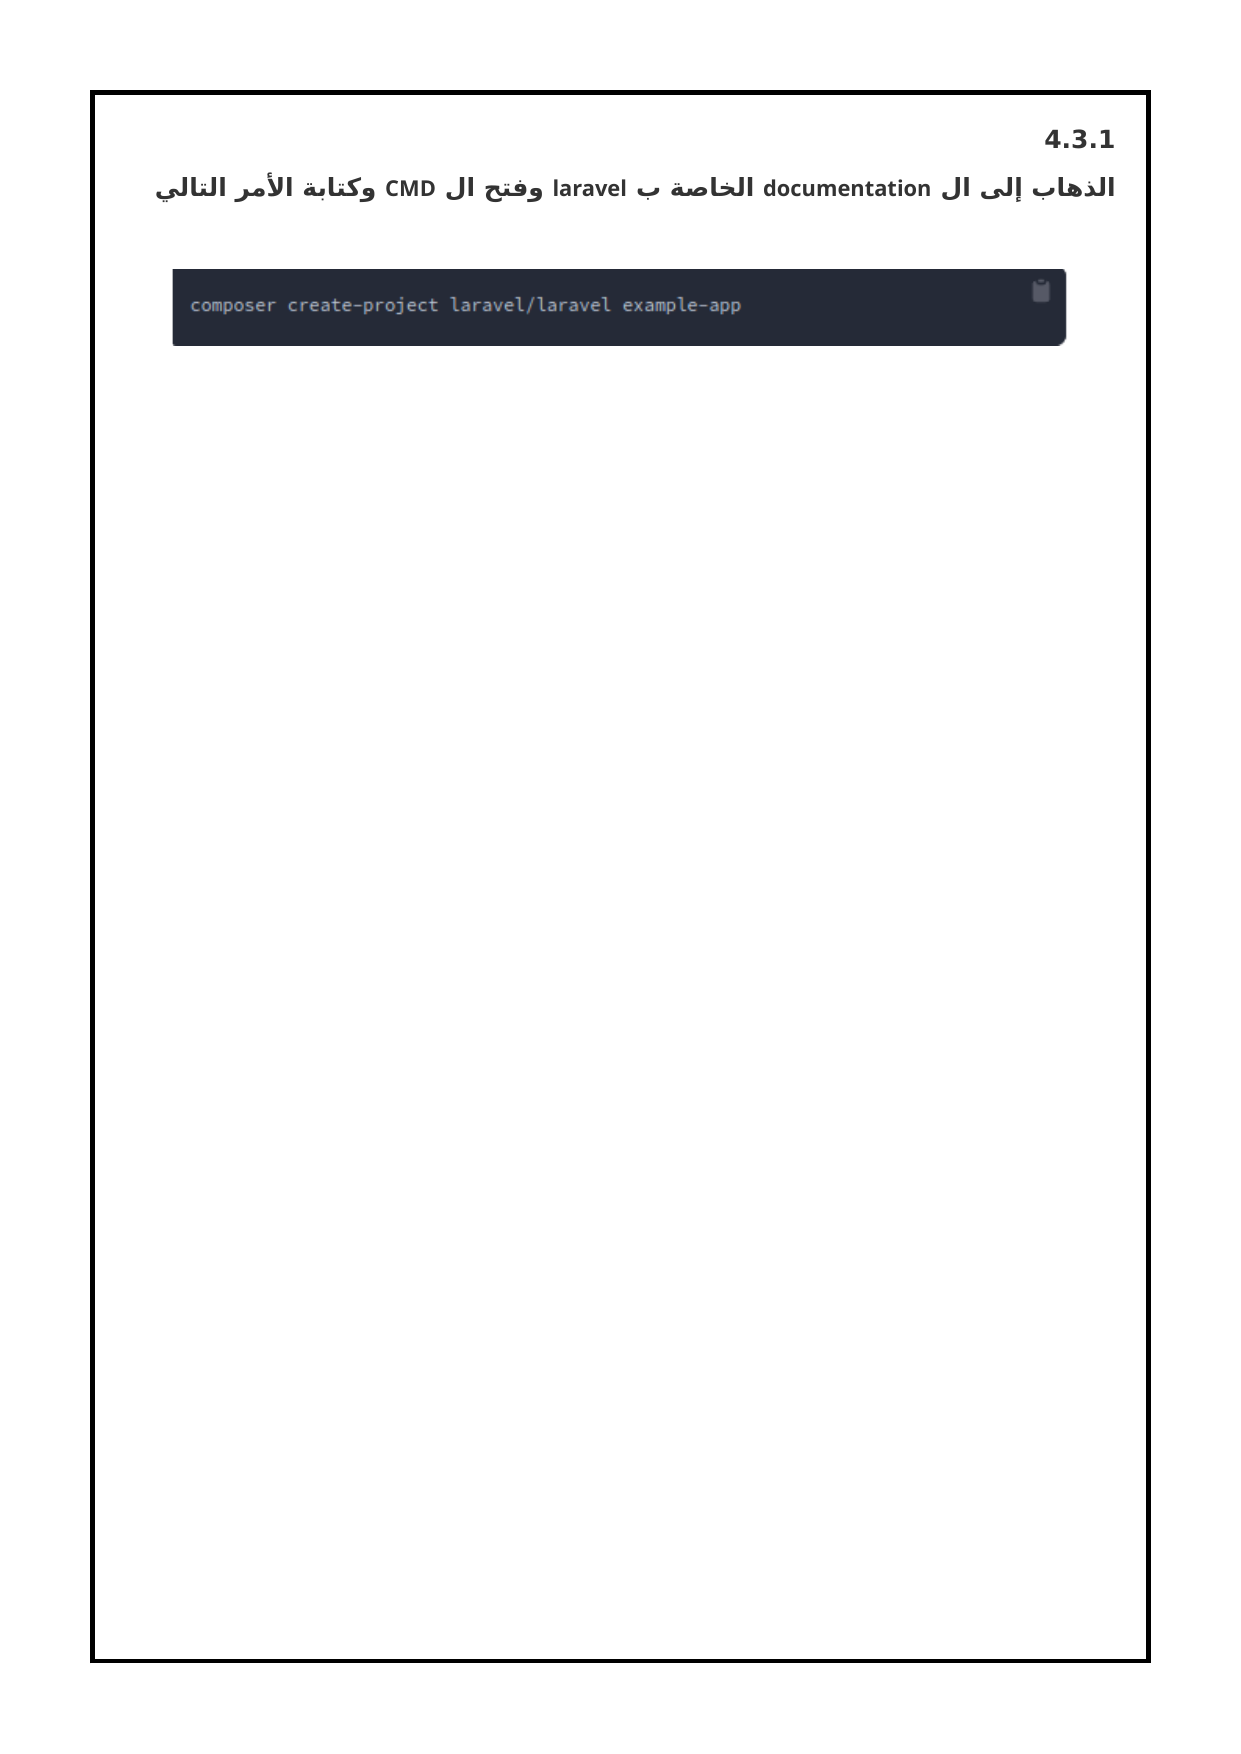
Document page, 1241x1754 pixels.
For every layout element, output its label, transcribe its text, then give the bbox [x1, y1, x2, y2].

text الذهاب إلى ال documentation الخاصة ب laravel وفتح ال CMD وكتابة الأمر التالي [125, 173, 1116, 203]
text 4.3.1 [125, 125, 1116, 154]
picture [172, 269, 1068, 346]
